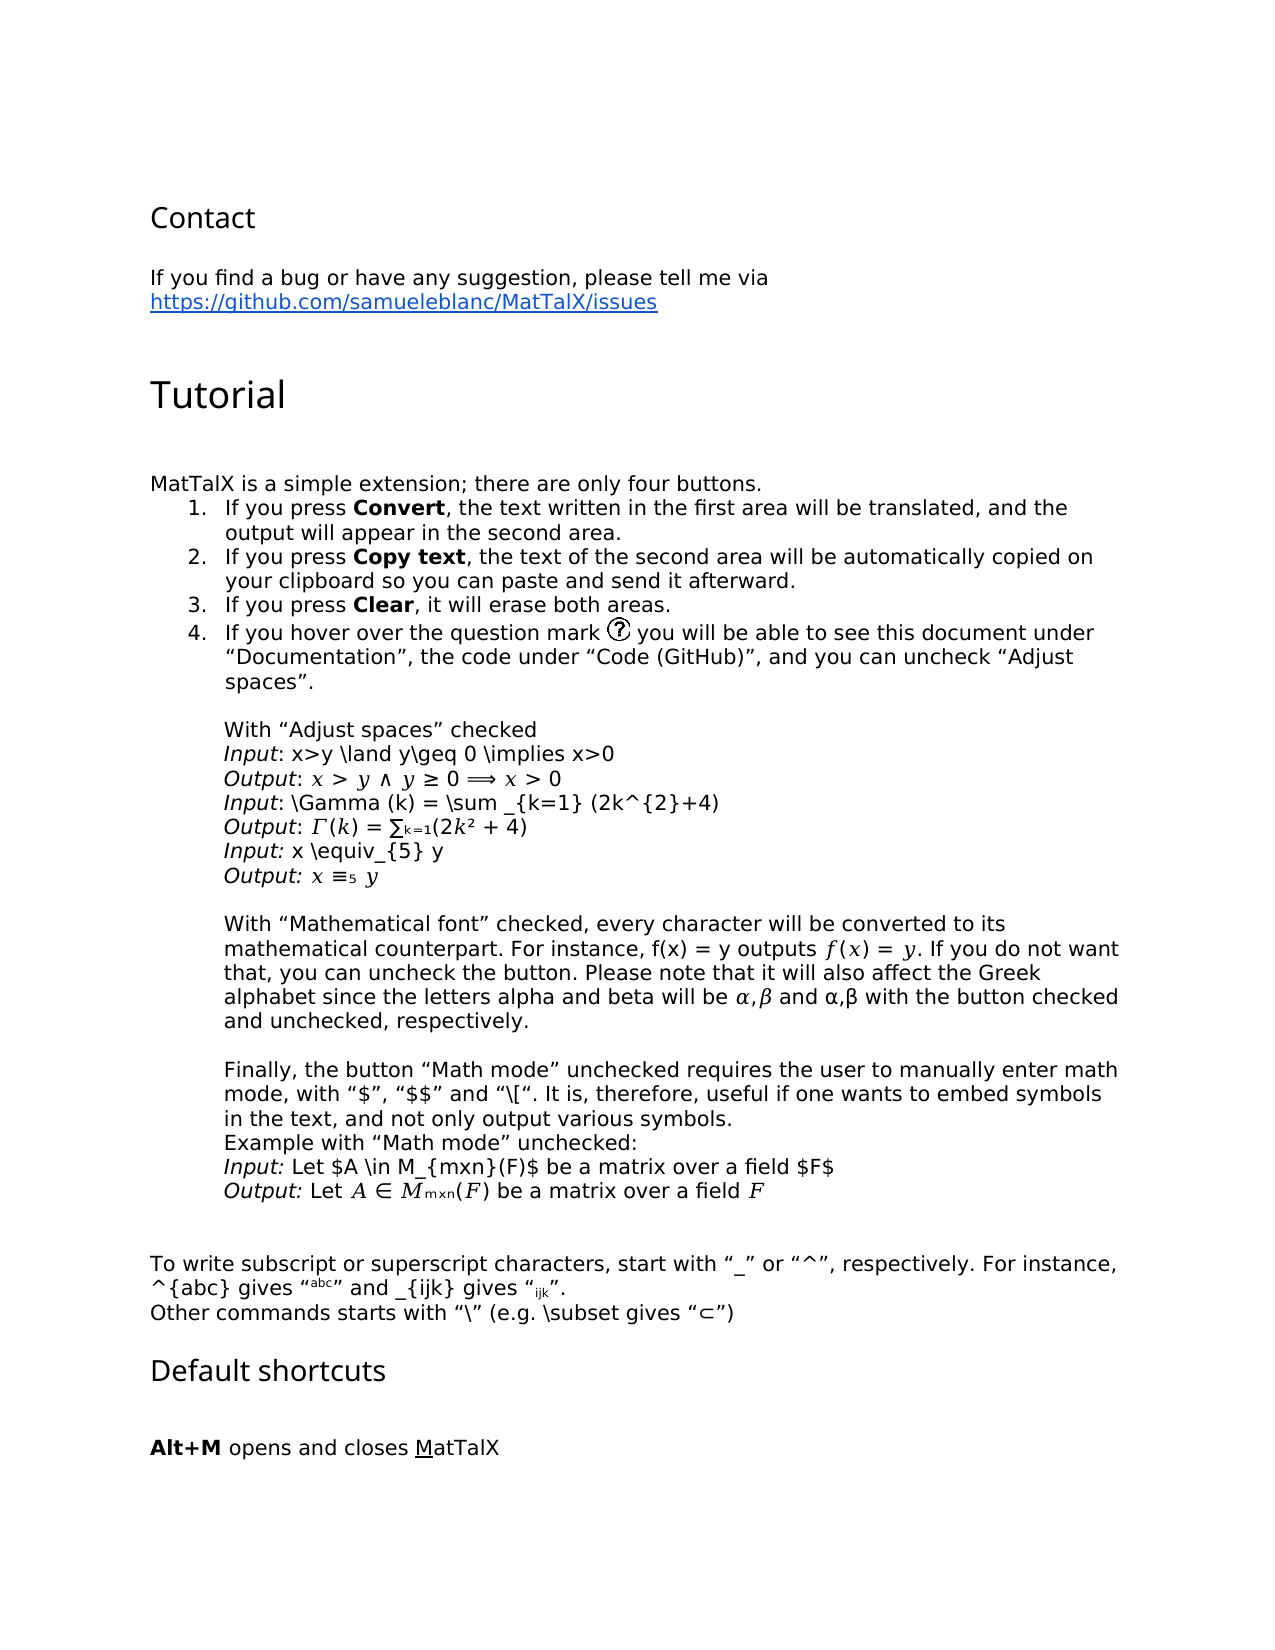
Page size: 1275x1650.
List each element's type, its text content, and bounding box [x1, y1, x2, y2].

text Output: Let 𝐴 ∈ 𝑀ₘₓₙ(𝐹) be a matrix over a field 𝐹 [224, 1179, 1125, 1204]
list If you press Convert, the text written in the first area will be translated, and the output will appear in the second area. [187, 496, 1125, 545]
subtitle Tutorial [150, 368, 1125, 468]
list If you press Clear, it will erase both areas. [187, 593, 1125, 618]
text Example with “Math mode” unchecked: [224, 1131, 1125, 1155]
picture [607, 617, 630, 641]
text With “Adjust spaces” checked Input: x>y \land y\geq 0 \implies x>0 Output: 𝑥 > 𝑦 ∧ 𝑦 ≥ 0 ⟹ 𝑥 > 0 Input: \Gamma (k) = \sum _{k=1} (2k^{2}+4) Output: 𝛤(𝑘) = ∑ₖ₌₁(2𝑘² + 4) [224, 718, 1125, 839]
text Output: 𝑥 ≡₅ 𝑦 [224, 864, 1125, 888]
text Alt+M opens and closes MatTalX [150, 1436, 1125, 1460]
text MatTalX is a simple extension; there are only four buttons. [150, 472, 1125, 496]
text Input: x \equiv_{5} y [224, 839, 1125, 864]
subtitle Contact [150, 197, 1125, 237]
list If you hover over the question mark you will be able to see this document under “Documentation”, the code under “Code (GitHub)”, and you can uncheck “Adjust spaces”. [187, 618, 1125, 718]
text If you find a bug or have any suggestion, please tell me via https://github.com/samueleblanc/MatTalX/issues [150, 266, 1125, 315]
text To write subscript or superscript characters, start with “_” or “^”, respectively. For instance, ^{abc} gives “abc” and _{ijk} gives “ijk”. Other commands starts with “\” (e.g. \subset gives “⊂”) [150, 1252, 1125, 1325]
subtitle Default shortcuts [150, 1350, 1125, 1432]
text Finally, the button “Math mode” unchecked requires the user to manually enter math mode, with “$”, “$$” and “\[“. It is, therefore, useful if one wants to embed symbols in the text, and not only output various symbols. [224, 1058, 1125, 1131]
list If you press Copy text, the text of the second area will be automatically copied on your clipboard so you can paste and send it afterward. [187, 545, 1125, 593]
text Input: Let $A \in M_{mxn}(F)$ be a matrix over a field $F$ [224, 1155, 1125, 1179]
text With “Mathematical font” checked, every character will be converted to its mathematical counterpart. For instance, f(x) = y outputs 𝑓(𝑥) = 𝑦. If you do not want that, you can uncheck the button. Please note that it will also affect the Greek alphabet since the letters alpha and beta will be 𝛼,𝛽 and α,β with the button checked and unchecked, respectively. [224, 912, 1125, 1034]
